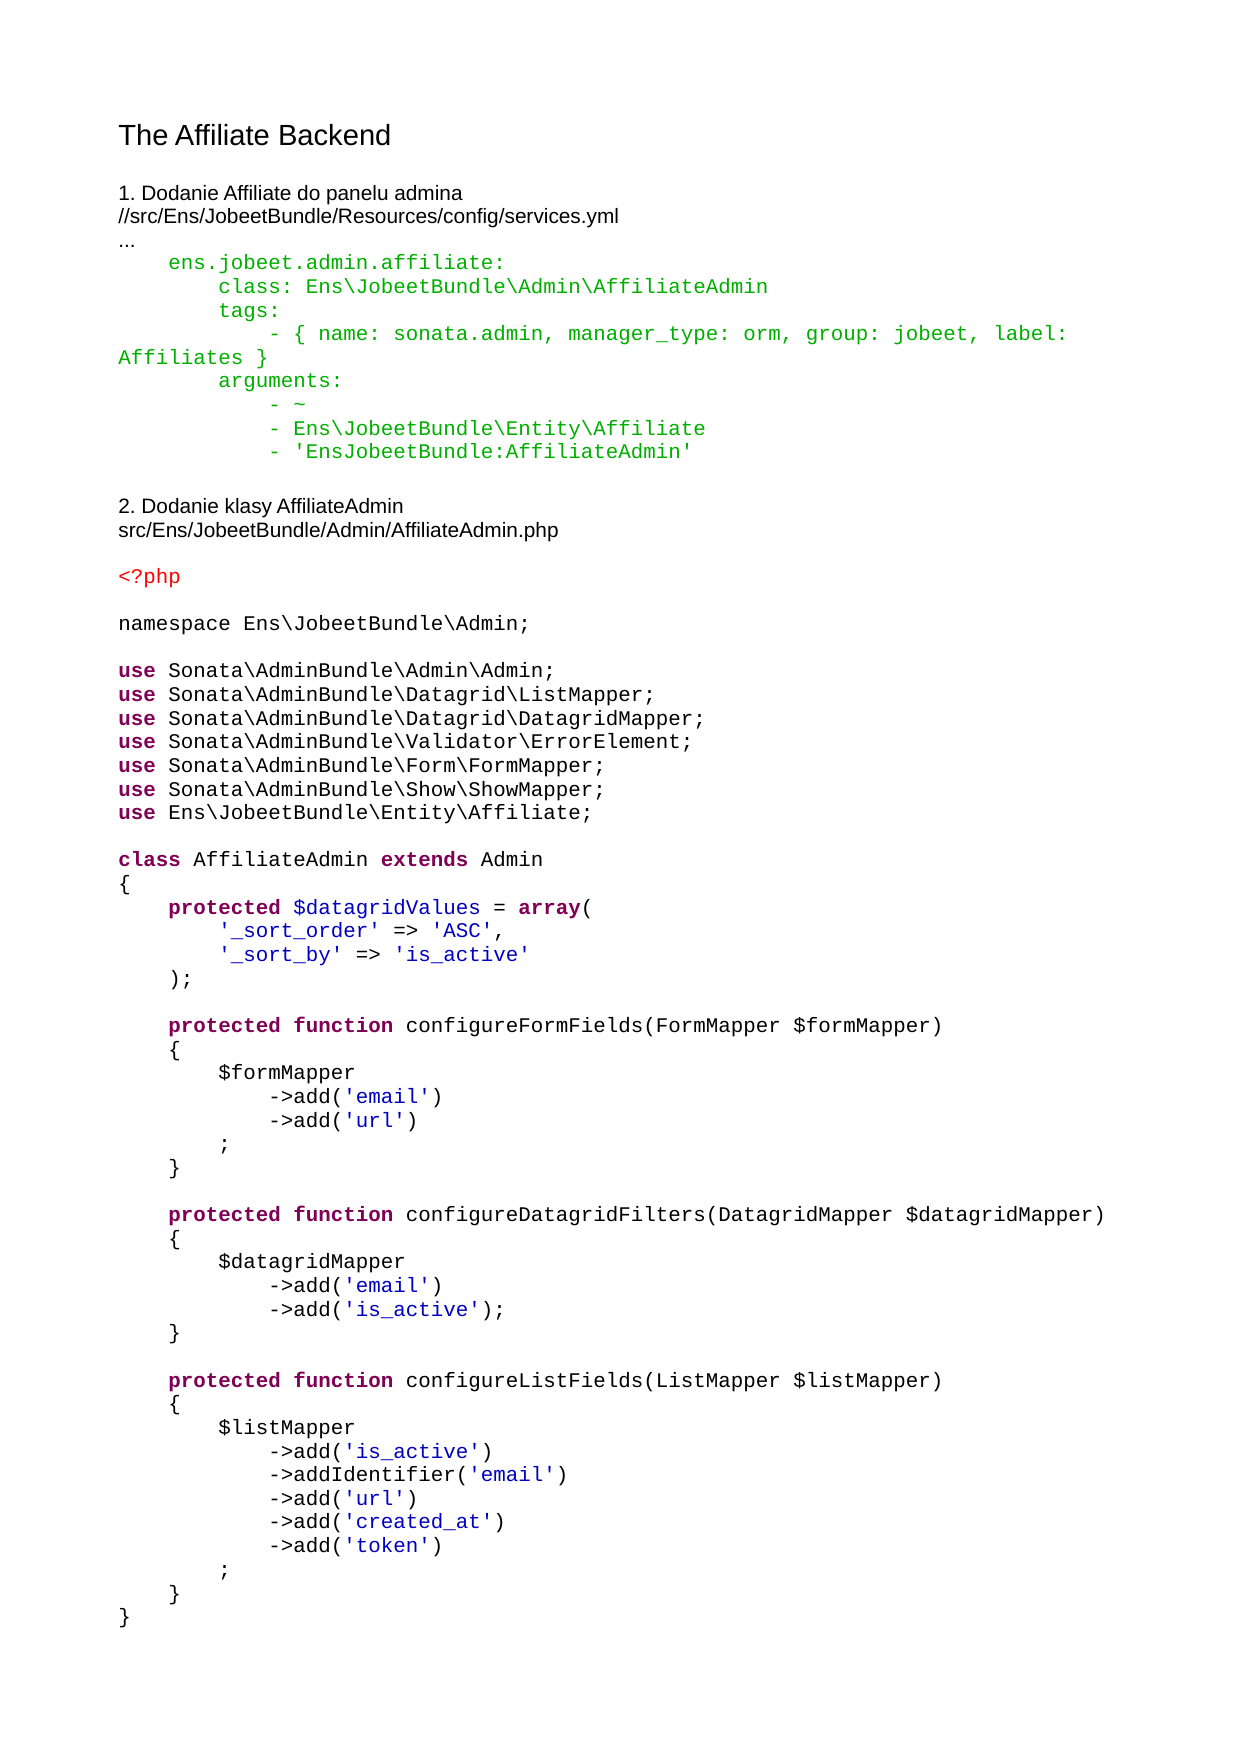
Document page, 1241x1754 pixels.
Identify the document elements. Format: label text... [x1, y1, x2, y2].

text ->add('is_active') [118, 1441, 1122, 1464]
text ->add('url') [118, 1488, 1122, 1512]
text <?php [118, 566, 1122, 589]
text ->add('token') [118, 1535, 1122, 1559]
text $datagridMapper [118, 1251, 1122, 1275]
text tags: [118, 299, 1122, 323]
text - ~ [118, 394, 1122, 418]
text protected $datagridValues = array( [118, 897, 1122, 920]
text src/Ens/JobeetBundle/Admin/AffiliateAdmin.php [118, 518, 1122, 542]
text { [118, 1228, 1122, 1251]
text } [118, 1322, 1122, 1346]
text protected function configureFormFields(FormMapper $formMapper) [118, 1015, 1122, 1039]
text } [118, 1157, 1122, 1181]
text { [118, 873, 1122, 897]
text ->add('email') [118, 1086, 1122, 1109]
text ... [118, 228, 1122, 252]
text arguments: [118, 371, 1122, 394]
text { [118, 1393, 1122, 1417]
text use Sonata\AdminBundle\Form\FormMapper; [118, 755, 1122, 778]
text ->add('email') [118, 1275, 1122, 1299]
text use Sonata\AdminBundle\Datagrid\ListMapper; [118, 684, 1122, 708]
text use Sonata\AdminBundle\Datagrid\DatagridMapper; [118, 708, 1122, 731]
text ->add('created_at') [118, 1512, 1122, 1535]
text - 'EnsJobeetBundle:AffiliateAdmin' [118, 441, 1122, 465]
text } [118, 1606, 1122, 1630]
text //src/Ens/JobeetBundle/Resources/config/services.yml [118, 204, 1122, 228]
text namespace Ens\JobeetBundle\Admin; [118, 613, 1122, 637]
text ens.jobeet.admin.affiliate: [118, 252, 1122, 276]
text 2. Dodanie klasy AffiliateAdmin [118, 494, 1122, 518]
text ; [118, 1133, 1122, 1157]
text 1. Dodanie Affiliate do panelu admina [118, 180, 1122, 204]
text ); [118, 968, 1122, 991]
text The Affiliate Backend [118, 118, 1122, 152]
text { [118, 1039, 1122, 1062]
text '_sort_by' => 'is_active' [118, 944, 1122, 968]
text class: Ens\JobeetBundle\Admin\AffiliateAdmin [118, 276, 1122, 299]
text use Sonata\AdminBundle\Admin\Admin; [118, 660, 1122, 684]
text '_sort_order' => 'ASC', [118, 920, 1122, 944]
text use Sonata\AdminBundle\Show\ShowMapper; [118, 778, 1122, 802]
text $formMapper [118, 1062, 1122, 1086]
text $listMapper [118, 1417, 1122, 1441]
text - { name: sonata.admin, manager_type: orm, group: jobeet, label: Affiliates } [118, 323, 1122, 371]
text ; [118, 1559, 1122, 1582]
text ->add('is_active'); [118, 1299, 1122, 1322]
text use Ens\JobeetBundle\Entity\Affiliate; [118, 802, 1122, 826]
text ->add('url') [118, 1109, 1122, 1133]
text protected function configureDatagridFilters(DatagridMapper $datagridMapper) [118, 1204, 1122, 1228]
text protected function configureListFields(ListMapper $listMapper) [118, 1370, 1122, 1393]
text - Ens\JobeetBundle\Entity\Affiliate [118, 418, 1122, 441]
text } [118, 1582, 1122, 1606]
text use Sonata\AdminBundle\Validator\ErrorElement; [118, 731, 1122, 755]
text class AffiliateAdmin extends Admin [118, 849, 1122, 873]
text ->addIdentifier('email') [118, 1464, 1122, 1488]
